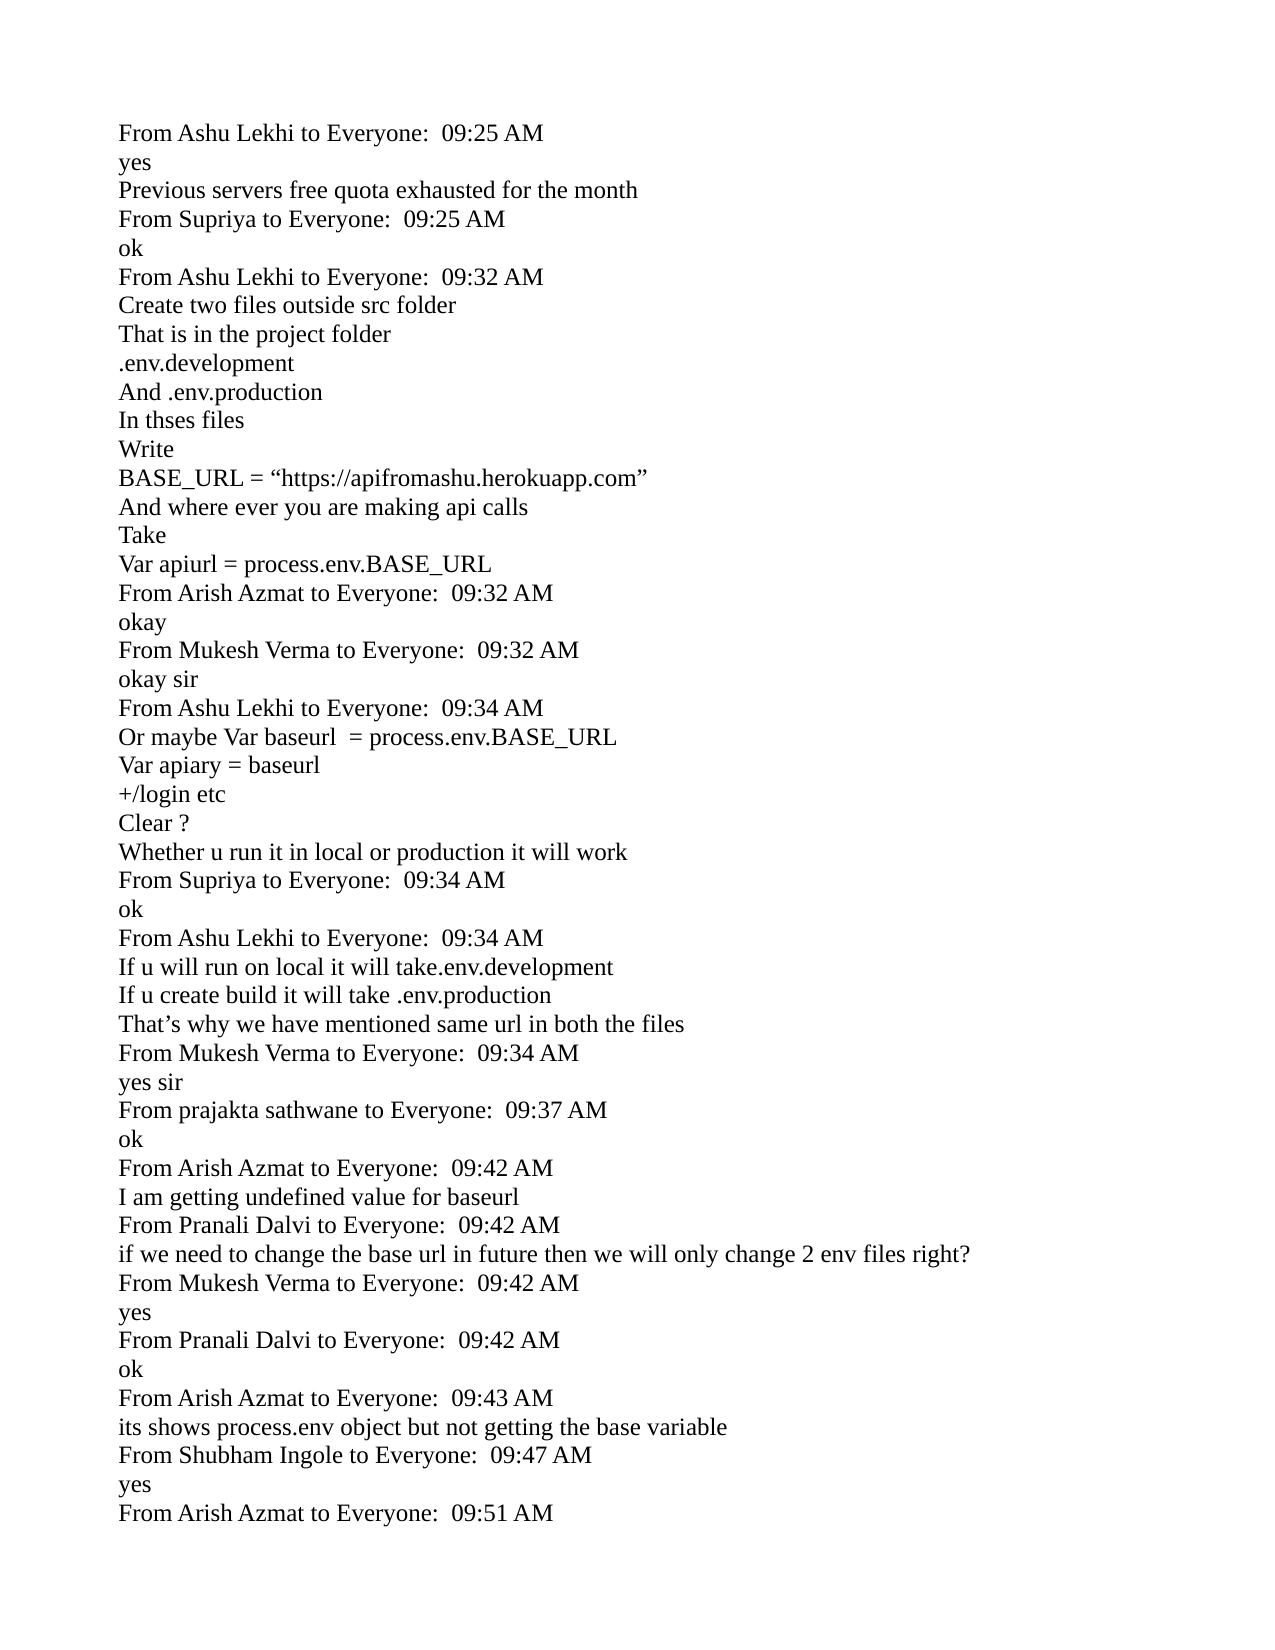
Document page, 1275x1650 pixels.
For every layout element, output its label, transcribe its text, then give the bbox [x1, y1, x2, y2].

text I am getting undefined value for baseurl [118, 1182, 1157, 1211]
text .env.development [118, 348, 1157, 377]
text Clear ? [118, 808, 1157, 837]
text If u will run on local it will take.env.development [118, 952, 1157, 981]
text From Mukesh Verma to Everyone: 09:42 AM [118, 1268, 1157, 1297]
text Previous servers free quota exhausted for the month [118, 176, 1157, 204]
text ok [118, 1354, 1157, 1383]
text From Arish Azmat to Everyone: 09:43 AM [118, 1383, 1157, 1412]
text ok [118, 894, 1157, 923]
text Var apiary = baseurl [118, 751, 1157, 779]
text From Mukesh Verma to Everyone: 09:34 AM [118, 1038, 1157, 1067]
text okay sir [118, 664, 1157, 693]
text From Pranali Dalvi to Everyone: 09:42 AM [118, 1326, 1157, 1354]
text yes [118, 147, 1157, 176]
text From Ashu Lekhi to Everyone: 09:34 AM [118, 923, 1157, 952]
text And where ever you are making api calls [118, 492, 1157, 521]
text its shows process.env object but not getting the base variable [118, 1412, 1157, 1441]
text If u create build it will take .env.production [118, 981, 1157, 1009]
text Write [118, 434, 1157, 463]
text From Ashu Lekhi to Everyone: 09:34 AM [118, 693, 1157, 722]
text From Shubham Ingole to Everyone: 09:47 AM [118, 1441, 1157, 1469]
text In thses files [118, 406, 1157, 434]
text From Pranali Dalvi to Everyone: 09:42 AM [118, 1211, 1157, 1239]
text Whether u run it in local or production it will work [118, 837, 1157, 866]
text And .env.production [118, 377, 1157, 406]
text From Arish Azmat to Everyone: 09:42 AM [118, 1153, 1157, 1182]
text Or maybe Var baseurl = process.env.BASE_URL [118, 722, 1157, 751]
text That is in the project folder [118, 319, 1157, 348]
text From Supriya to Everyone: 09:34 AM [118, 866, 1157, 894]
text From Arish Azmat to Everyone: 09:32 AM [118, 578, 1157, 607]
text From Supriya to Everyone: 09:25 AM [118, 204, 1157, 233]
text From Ashu Lekhi to Everyone: 09:25 AM [118, 118, 1157, 147]
text That’s why we have mentioned same url in both the files [118, 1009, 1157, 1038]
text yes [118, 1469, 1157, 1498]
text BASE_URL = “https://apifromashu.herokuapp.com” [118, 463, 1157, 492]
text if we need to change the base url in future then we will only change 2 env files right? [118, 1239, 1157, 1268]
text From Mukesh Verma to Everyone: 09:32 AM [118, 636, 1157, 664]
text From Ashu Lekhi to Everyone: 09:32 AM [118, 262, 1157, 291]
text okay [118, 607, 1157, 636]
text Create two files outside src folder [118, 291, 1157, 319]
text yes sir [118, 1067, 1157, 1096]
text From prajakta sathwane to Everyone: 09:37 AM [118, 1096, 1157, 1124]
text From Arish Azmat to Everyone: 09:51 AM [118, 1498, 1157, 1527]
text +/login etc [118, 779, 1157, 808]
text Take [118, 521, 1157, 549]
text Var apiurl = process.env.BASE_URL [118, 549, 1157, 578]
text ok [118, 1124, 1157, 1153]
text ok [118, 233, 1157, 262]
text yes [118, 1297, 1157, 1326]
